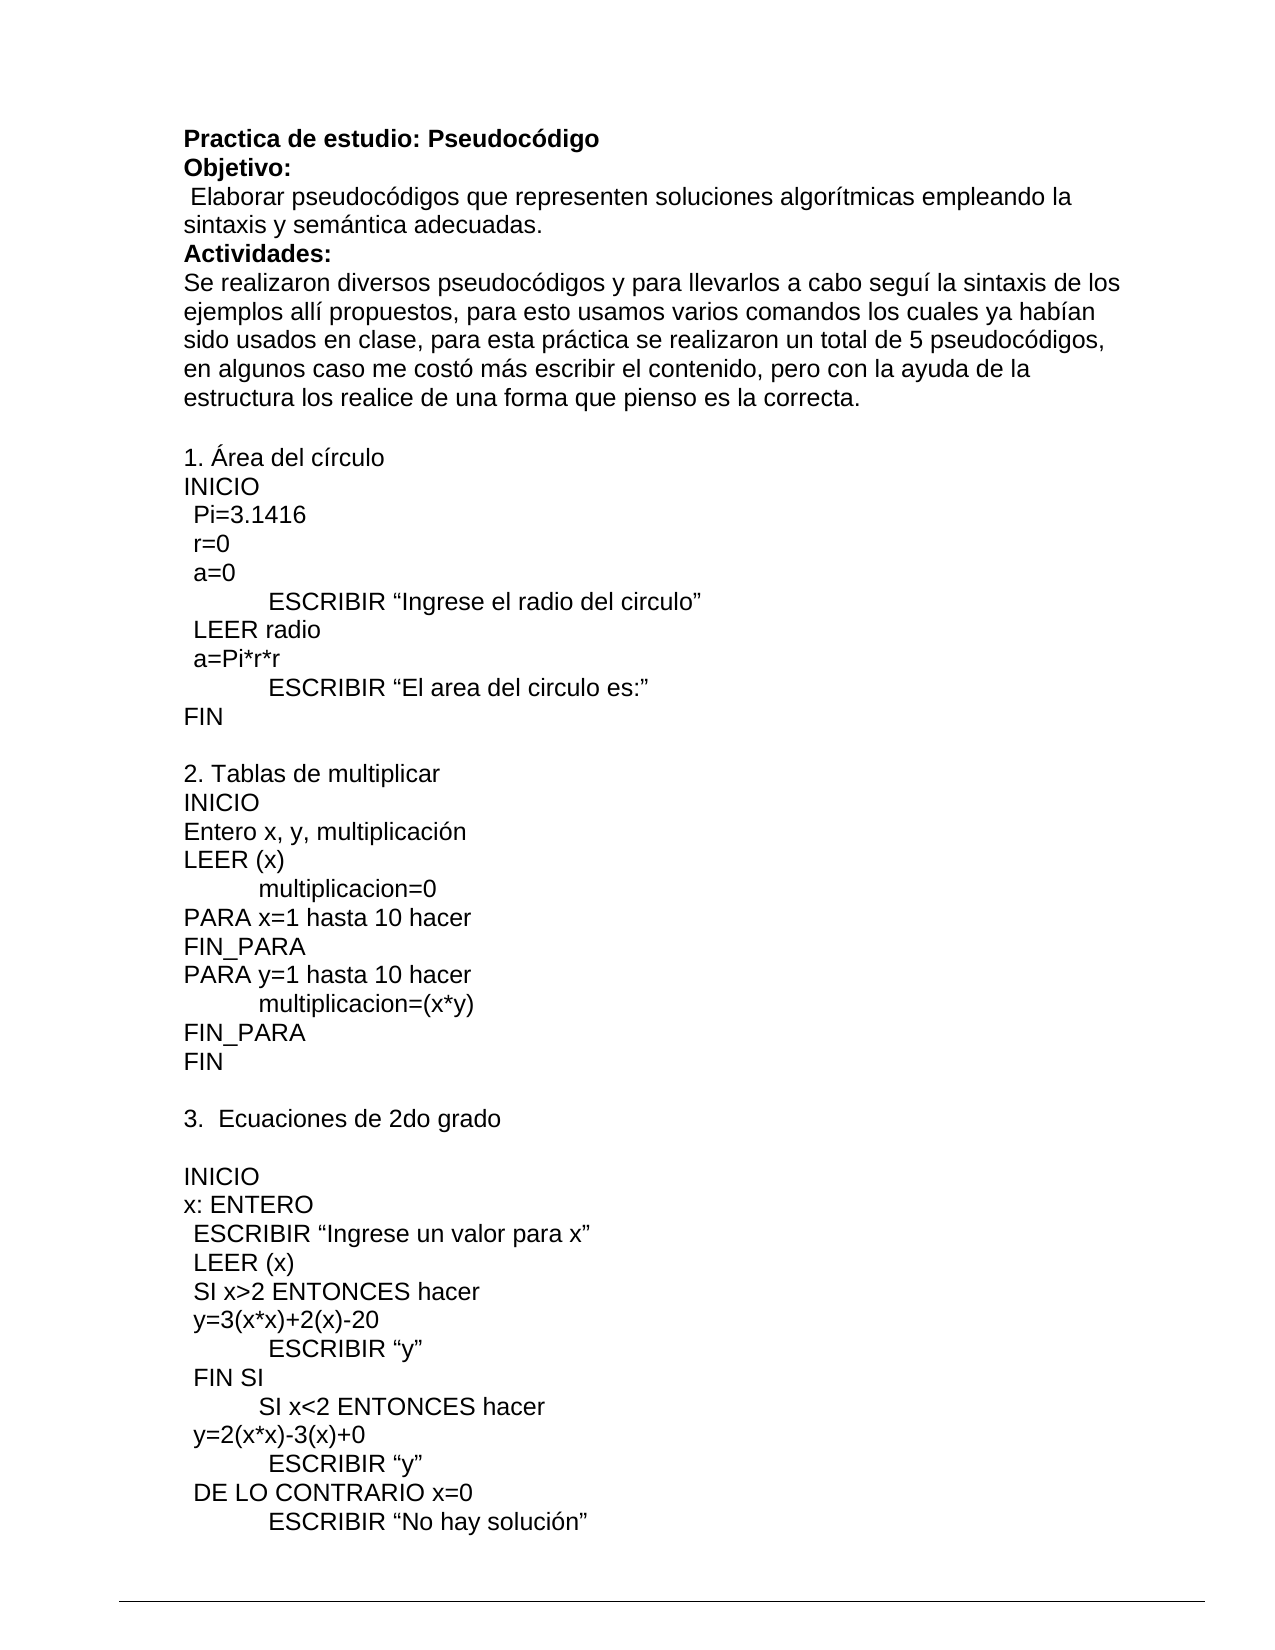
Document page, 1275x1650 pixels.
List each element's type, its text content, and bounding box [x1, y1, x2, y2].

text LEER (x) [119, 780, 1204, 809]
text LEER (x) [298, 1197, 310, 1211]
text multiplicacion=0 [119, 809, 1204, 838]
text ESCRIBIR “y” [119, 1269, 1204, 1298]
text ESCRIBIR “No hay solución” [119, 1442, 1204, 1600]
text r=0 [119, 464, 1204, 493]
text SI x<2 ENTONCES hacer [119, 1327, 1204, 1355]
text FIN [119, 637, 1204, 694]
text FIN [372, 681, 382, 687]
text Entero x, y, multiplicación [119, 752, 1204, 780]
text Pi=3.1416 [119, 435, 1204, 464]
text FIN_PARA [119, 867, 1204, 895]
text INICIO [119, 407, 1204, 435]
text ESCRIBIR “Ingrese un valor para x” [119, 1154, 1204, 1183]
text FIN [490, 684, 497, 694]
text PARA y=1 hasta 10 hacer [119, 895, 1204, 924]
text y=3(x*x)+2(x)-20 [119, 1240, 1204, 1269]
text 2. Tablas de multiplicar [119, 694, 1204, 723]
text INICIO [119, 723, 1204, 752]
text ESCRIBIR “y” [119, 1384, 1204, 1413]
text ESCRIBIR “Ingrese el radio del circulo” [119, 522, 1204, 550]
text multiplicacion=(x*y) [119, 924, 1204, 953]
text a=Pi*r*r [119, 579, 1204, 608]
text SI x>2 ENTONCES hacer [119, 1212, 1204, 1240]
text DE LO CONTRARIO x=0 [119, 1413, 1204, 1442]
text FIN SI [119, 1298, 1204, 1327]
text x: ENTERO [119, 1125, 1204, 1154]
text LEER (x) [119, 1183, 1204, 1212]
text Objetivo: [119, 88, 1204, 117]
text FIN_PARA [119, 953, 1204, 982]
text Elaborar pseudocódigos que representen soluciones algorítmicas empleando la sintaxis y semántica adecuadas. [119, 117, 1204, 174]
text Se realizaron diversos pseudocódigos y para llevarlos a cabo seguí la sintaxis de los ejemplos allí propuestos, para esto usamos varios comandos los cuales ya habían sido usados en clase, para esta práctica se realizaron un total de 5 pseudocódigos, en algunos caso me costó más escribir el contenido, pero con la ayuda de la estructura los realice de una forma que pienso es la correcta. [119, 203, 1204, 378]
text y=2(x*x)-3(x)+0 [119, 1355, 1204, 1384]
text Actividades: [119, 174, 1204, 203]
text FIN [119, 982, 1204, 1039]
text LEER radio [119, 550, 1204, 579]
text 1. Área del círculo [119, 378, 1204, 407]
text INICIO [119, 1097, 1204, 1125]
text ESCRIBIR “El area del circulo es:” [119, 608, 1204, 637]
text Practica de estudio: Pseudocódigo [119, 60, 1204, 88]
text a=0 [119, 493, 1204, 522]
text FIN [323, 681, 333, 687]
text 3. Ecuaciones de 2do grado [119, 1039, 1204, 1097]
text r=0 [194, 481, 202, 493]
text FIN [589, 684, 597, 694]
text r=0 [244, 479, 256, 493]
text LEER (x) [244, 795, 256, 809]
text PARA x=1 hasta 10 hacer [119, 838, 1204, 867]
